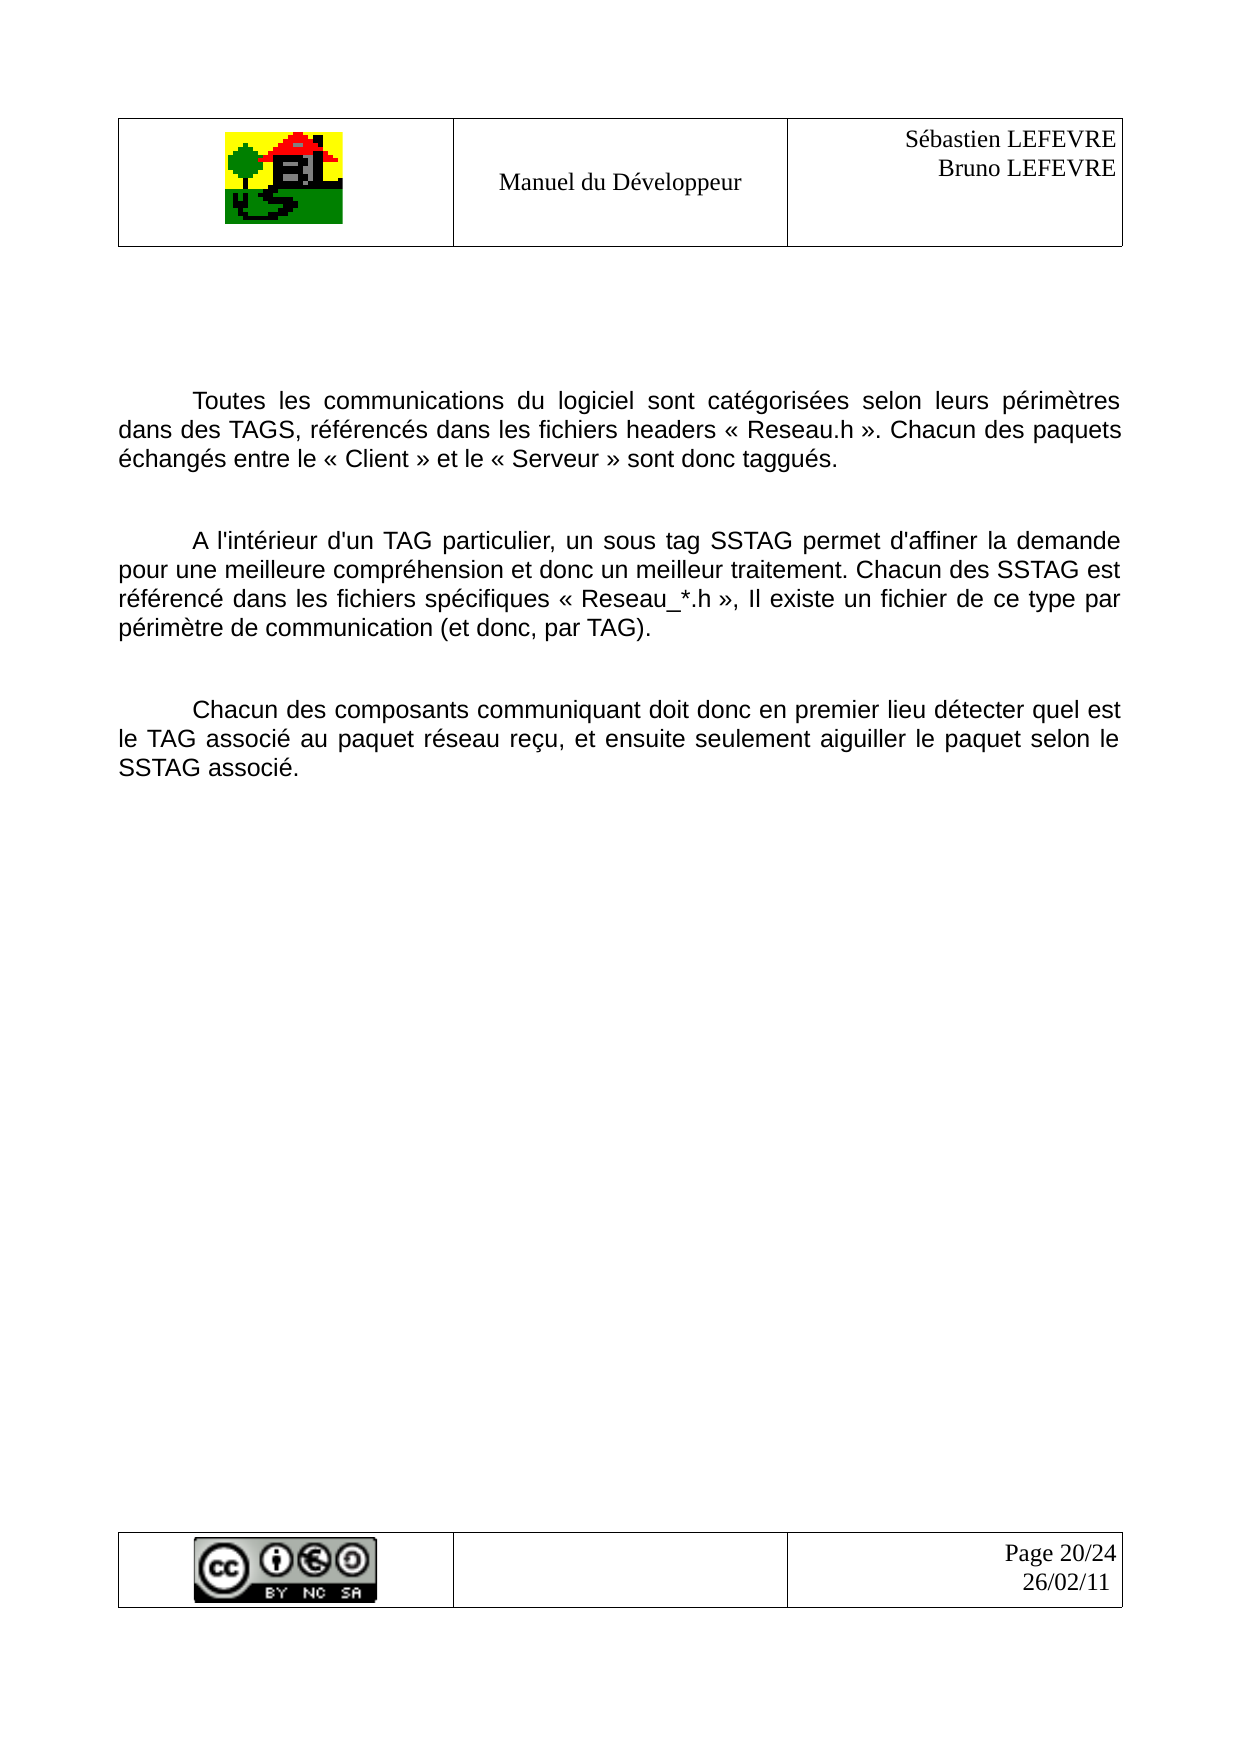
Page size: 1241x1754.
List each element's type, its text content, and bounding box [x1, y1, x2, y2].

text Chacun des composants communiquant doit donc en premier lieu détecter quel est le TAG associé au paquet réseau reçu, et ensuite seulement aiguiller le paquet selon le SSTAG associé. [118, 695, 1122, 781]
picture [193, 1537, 378, 1603]
picture [225, 132, 343, 224]
text Toutes les communications du logiciel sont catégorisées selon leurs périmètres dans des TAGS, référencés dans les fichiers headers « Reseau.h ». Chacun des paquets échangés entre le « Client » et le « Serveur » sont donc taggués. [118, 386, 1122, 473]
text A l'intérieur d'un TAG particulier, un sous tag SSTAG permet d'affiner la demande pour une meilleure compréhension et donc un meilleur traitement. Chacun des SSTAG est référencé dans les fichiers spécifiques « Reseau_*.h », Il existe un fichier de ce type par périmètre de communication (et donc, par TAG). [118, 526, 1122, 641]
